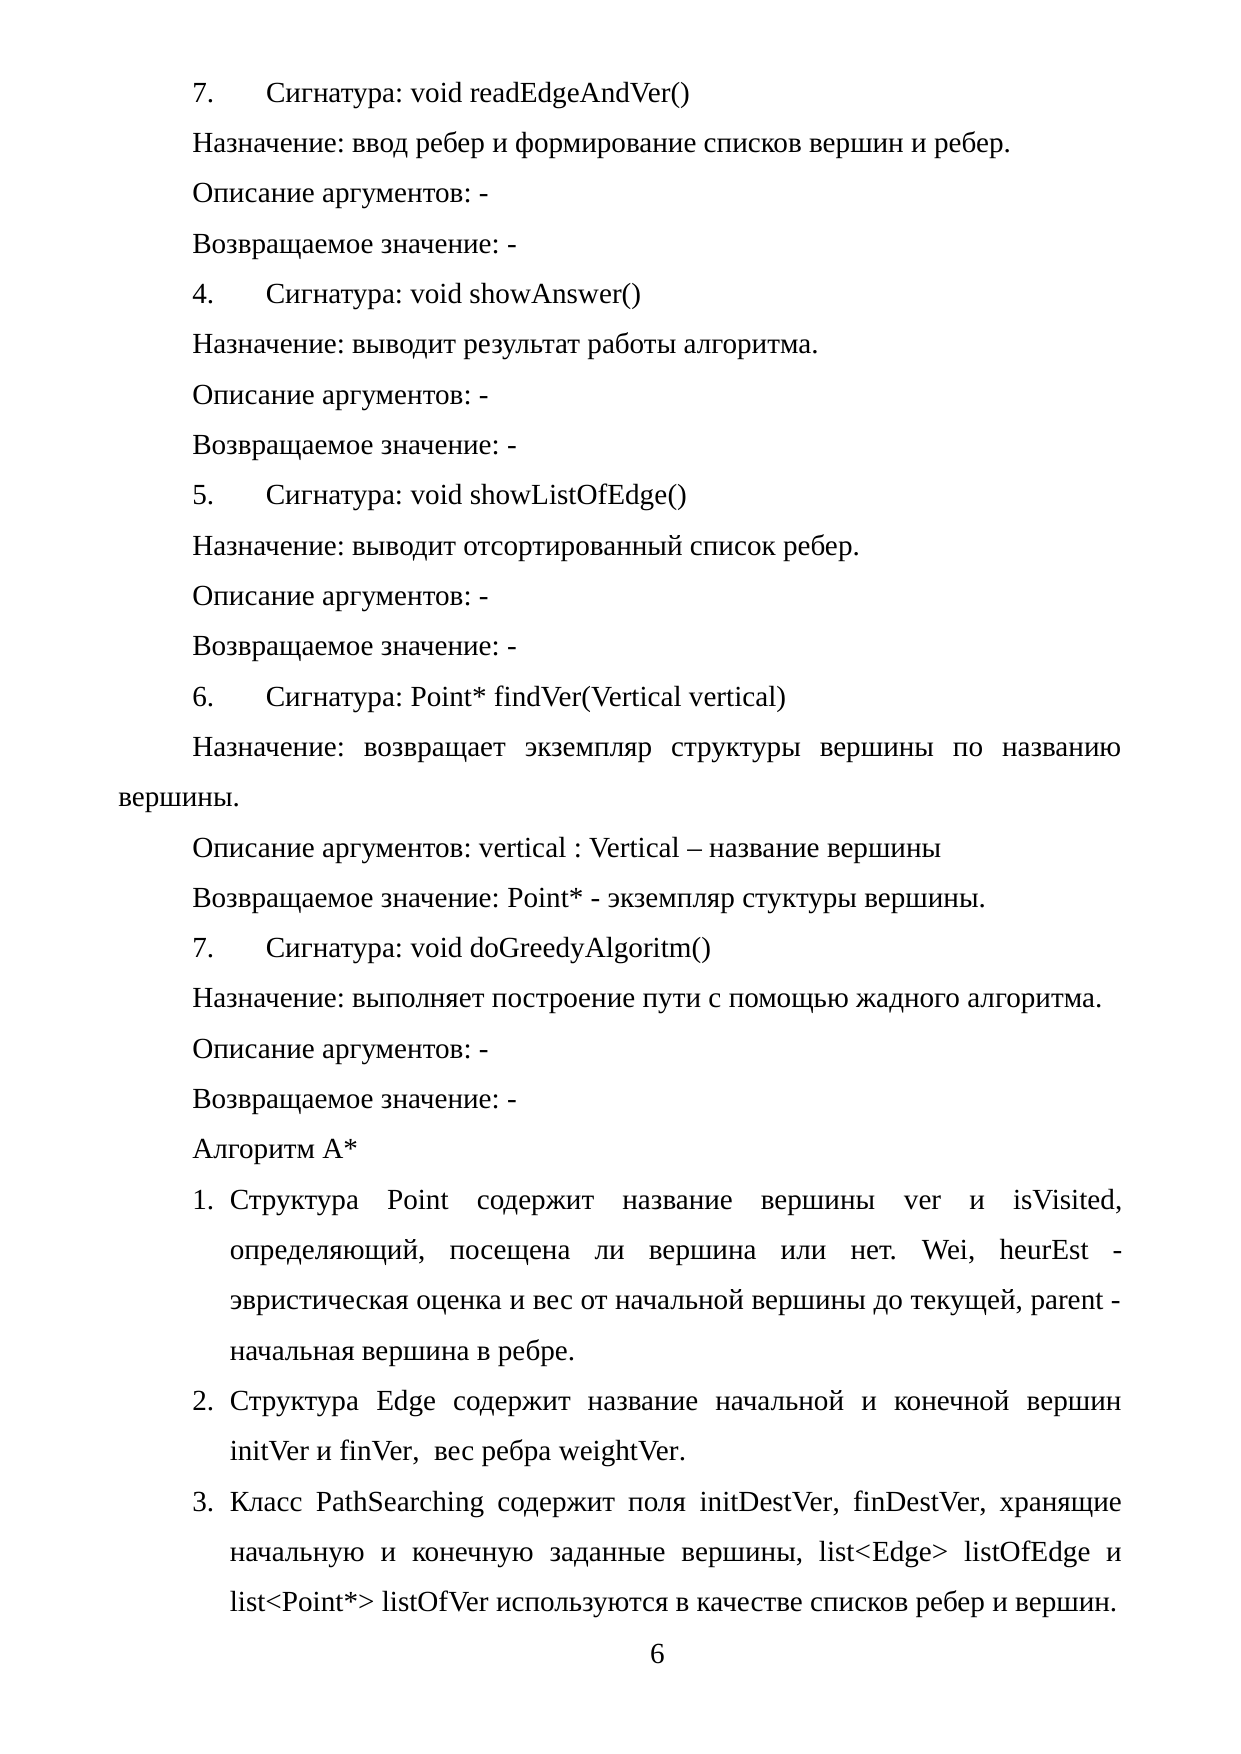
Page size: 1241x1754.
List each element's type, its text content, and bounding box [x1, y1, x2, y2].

text 7. Сигнатура: void doGreedyAlgoritm() [118, 930, 1122, 964]
text Возвращаемое значение: - [118, 1081, 1122, 1115]
text Описание аргументов: - [118, 1031, 1122, 1064]
text Описание аргументов: - [118, 377, 1122, 410]
text Описание аргументов: - [118, 578, 1122, 612]
text Назначение: возвращает экземпляр структуры вершины по названию вершины. [118, 729, 1122, 813]
text Алгоритм А* [118, 1132, 1122, 1165]
text Назначение: ввод ребер и формирование списков вершин и ребер. [118, 125, 1122, 159]
text Назначение: выполняет построение пути с помощью жадного алгоритма. [118, 981, 1122, 1014]
text Назначение: выводит отсортированный список ребер. [118, 528, 1122, 561]
list Структура Edge содержит название начальной и конечной вершин initVer и finVer, вес ребра weightVer. [192, 1383, 1122, 1467]
text Возвращаемое значение: Point* - экземпляр стуктуры вершины. [118, 880, 1122, 913]
list Структура Point содержит название вершины ver и isVisited, определяющий, посещена ли вершина или нет. Wei, heurEst - эвристическая оценка и вес от начальной вершины до текущей, parent - начальная вершина в ребре. [192, 1182, 1122, 1366]
text Описание аргументов: - [118, 176, 1122, 209]
text Возвращаемое значение: - [118, 226, 1122, 259]
text 6. Сигнатура: Point* findVer(Vertical vertical) [118, 679, 1122, 712]
text Возвращаемое значение: - [118, 628, 1122, 662]
text 4. Сигнатура: void showAnswer() [118, 276, 1122, 310]
text 5. Сигнатура: void showListOfEdge() [118, 477, 1122, 511]
list Сигнатура: void readEdgeAndVer() [192, 75, 1122, 108]
text Назначение: выводит результат работы алгоритма. [118, 327, 1122, 360]
list Класс PathSearching содержит поля initDestVer, finDestVer, хранящие начальную и конечную заданные вершины, list<Edge> listOfEdge и list<Point*> listOfVer используются в качестве списков ребер и вершин. [192, 1484, 1122, 1618]
text Возвращаемое значение: - [118, 427, 1122, 461]
text Описание аргументов: vertical : Vertical – название вершины [118, 830, 1122, 863]
